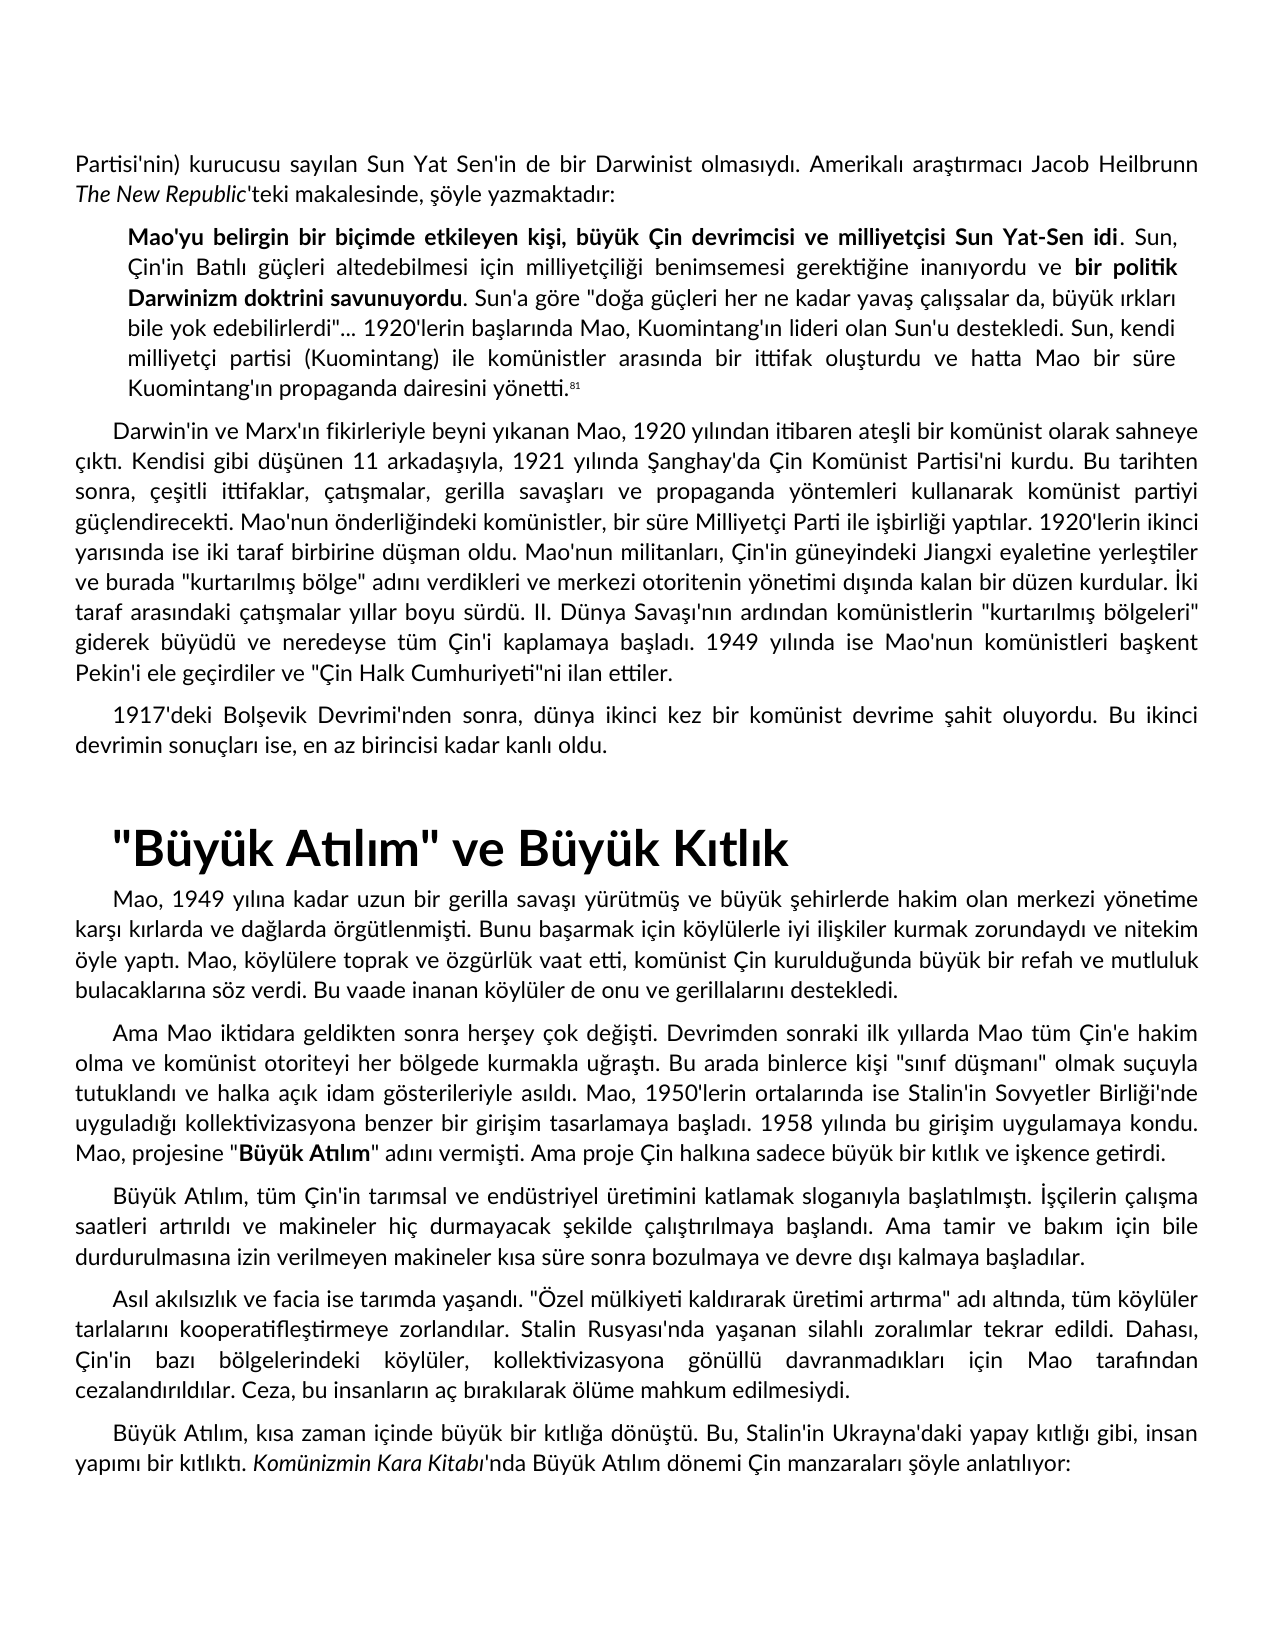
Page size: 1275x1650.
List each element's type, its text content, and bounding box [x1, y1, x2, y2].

text Büyük Atılım, tüm Çin'in tarımsal ve endüstriyel üretimini katlamak sloganıyla başlatılmıştı. İşçilerin çalışma saatleri artırıldı ve makineler hiç durmayacak şekilde çalıştırılmaya başlandı. Ama tamir ve bakım için bile durdurulmasına izin verilmeyen makineler kısa süre sonra bozulmaya ve devre dışı kalmaya başladılar. [75, 1182, 1200, 1270]
text Mao'yu belirgin bir biçimde etkileyen kişi, büyük Çin devrimcisi ve milliyetçisi Sun Yat-Sen idi. Sun, Çin'in Batılı güçleri altedebilmesi için milliyetçiliği benimsemesi gerektiğine inanıyordu ve bir politik Darwinizm doktrini savunuyordu. Sun'a göre "doğa güçleri her ne kadar yavaş çalışsalar da, büyük ırkları bile yok edebilirlerdi"... 1920'lerin başlarında Mao, Kuomintang'ın lideri olan Sun'u destekledi. Sun, kendi milliyetçi partisi (Kuomintang) ile komünistler arasında bir ittifak oluşturdu ve hatta Mao bir süre Kuomintang'ın propaganda dairesini yönetti.81 [127, 223, 1177, 401]
text 1917'deki Bolşevik Devrimi'nden sonra, dünya ikinci kez bir komünist devrime şahit oluyordu. Bu ikinci devrimin sonuçları ise, en az birincisi kadar kanlı oldu. [75, 701, 1200, 759]
text Darwin'in ve Marx'ın fikirleriyle beyni yıkanan Mao, 1920 yılından itibaren ateşli bir komünist olarak sahneye çıktı. Kendisi gibi düşünen 11 arkadaşıyla, 1921 yılında Şanghay'da Çin Komünist Partisi'ni kurdu. Bu tarihten sonra, çeşitli ittifaklar, çatışmalar, gerilla savaşları ve propaganda yöntemleri kullanarak komünist partiyi güçlendirecekti. Mao'nun önderliğindeki komünistler, bir süre Milliyetçi Parti ile işbirliği yaptılar. 1920'lerin ikinci yarısında ise iki taraf birbirine düşman oldu. Mao'nun militanları, Çin'in güneyindeki Jiangxi eyaletine yerleştiler ve burada "kurtarılmış bölge" adını verdikleri ve merkezi otoritenin yönetimi dışında kalan bir düzen kurdular. İki taraf arasındaki çatışmalar yıllar boyu sürdü. II. Dünya Savaşı'nın ardından komünistlerin "kurtarılmış bölgeleri" giderek büyüdü ve neredeyse tüm Çin'i kaplamaya başladı. 1949 yılında ise Mao'nun komünistleri başkent Pekin'i ele geçirdiler ve "Çin Halk Cumhuriyeti"ni ilan ettiler. [75, 417, 1200, 686]
text Asıl akılsızlık ve facia ise tarımda yaşandı. "Özel mülkiyeti kaldırarak üretimi artırma" adı altında, tüm köylüler tarlalarını kooperatifleştirmeye zorlandılar. Stalin Rusyası'nda yaşanan silahlı zoralımlar tekrar edildi. Dahası, Çin'in bazı bölgelerindeki köylüler, kollektivizasyona gönüllü davranmadıkları için Mao tarafından cezalandırıldılar. Ceza, bu insanların aç bırakılarak ölüme mahkum edilmesiydi. [75, 1285, 1200, 1403]
subtitle "Büyük Atılım" ve Büyük Kıtlık [112, 817, 1200, 877]
text Mao, 1949 yılına kadar uzun bir gerilla savaşı yürütmüş ve büyük şehirlerde hakim olan merkezi yönetime karşı kırlarda ve dağlarda örgütlenmişti. Bunu başarmak için köylülerle iyi ilişkiler kurmak zorundaydı ve nitekim öyle yaptı. Mao, köylülere toprak ve özgürlük vaat etti, komünist Çin kurulduğunda büyük bir refah ve mutluluk bulacaklarına söz verdi. Bu vaade inanan köylüler de onu ve gerillalarını destekledi. [75, 885, 1200, 1003]
text Partisi'nin) kurucusu sayılan Sun Yat Sen'in de bir Darwinist olmasıydı. Amerikalı araştırmacı Jacob Heilbrunn The New Republic'teki makalesinde, şöyle yazmaktadır: [75, 150, 1200, 208]
text Ama Mao iktidara geldikten sonra herşey çok değişti. Devrimden sonraki ilk yıllarda Mao tüm Çin'e hakim olma ve komünist otoriteyi her bölgede kurmakla uğraştı. Bu arada binlerce kişi "sınıf düşmanı" olmak suçuyla tutuklandı ve halka açık idam gösterileriyle asıldı. Mao, 1950'lerin ortalarında ise Stalin'in Sovyetler Birliği'nde uyguladığı kollektivizasyona benzer bir girişim tasarlamaya başladı. 1958 yılında bu girişim uygulamaya kondu. Mao, projesine "Büyük Atılım" adını vermişti. Ama proje Çin halkına sadece büyük bir kıtlık ve işkence getirdi. [75, 1018, 1200, 1167]
text Büyük Atılım, kısa zaman içinde büyük bir kıtlığa dönüştü. Bu, Stalin'in Ukrayna'daki yapay kıtlığı gibi, insan yapımı bir kıtlıktı. Komünizmin Kara Kitabı'nda Büyük Atılım dönemi Çin manzaraları şöyle anlatılıyor: [75, 1418, 1200, 1476]
